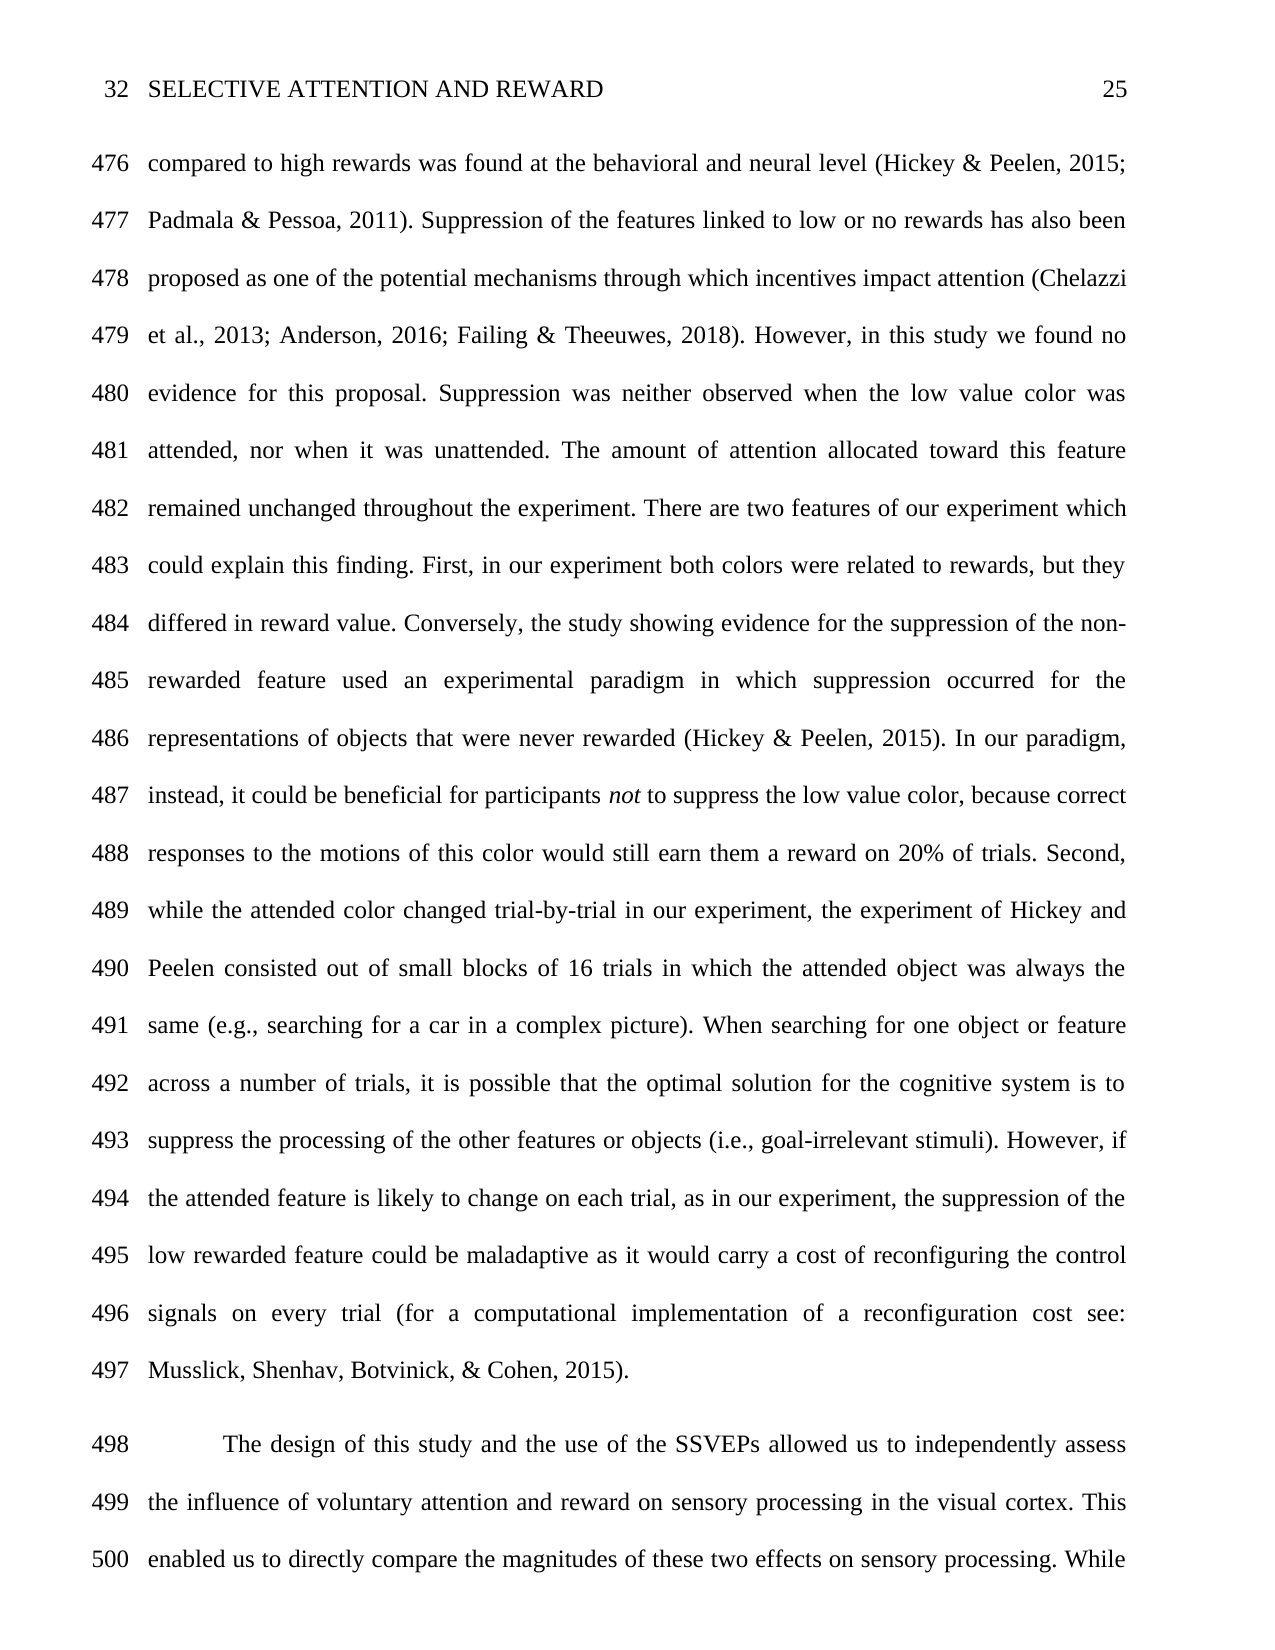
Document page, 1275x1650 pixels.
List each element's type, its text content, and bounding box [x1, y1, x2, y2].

text compared to high rewards was found at the behavioral and neural level (Hickey & Peelen, 2015; Padmala & Pessoa, 2011). Suppression of the features linked to low or no rewards has also been proposed as one of the potential mechanisms through which incentives impact attention (Chelazzi et al., 2013; Anderson, 2016; Failing & Theeuwes, 2018). However, in this study we found no evidence for this proposal. Suppression was neither observed when the low value color was attended, nor when it was unattended. The amount of attention allocated toward this feature remained unchanged throughout the experiment. There are two features of our experiment which could explain this finding. First, in our experiment both colors were related to rewards, but they differed in reward value. Conversely, the study showing evidence for the suppression of the non-rewarded feature used an experimental paradigm in which suppression occurred for the representations of objects that were never rewarded (Hickey & Peelen, 2015). In our paradigm, instead, it could be beneficial for participants not to suppress the low value color, because correct responses to the motions of this color would still earn them a reward on 20% of trials. Second, while the attended color changed trial-by-trial in our experiment, the experiment of Hickey and Peelen consisted out of small blocks of 16 trials in which the attended object was always the same (e.g., searching for a car in a complex picture). When searching for one object or feature across a number of trials, it is possible that the optimal solution for the cognitive system is to suppress the processing of the other features or objects (i.e., goal-irrelevant stimuli). However, if the attended feature is likely to change on each trial, as in our experiment, the suppression of the low rewarded feature could be maladaptive as it would carry a cost of reconfiguring the control signals on every trial (for a computational implementation of a reconfiguration cost see: Musslick, Shenhav, Botvinick, & Cohen, 2015). [148, 148, 1127, 1384]
text The design of this study and the use of the SSVEPs allowed us to independently assess the influence of voluntary attention and reward on sensory processing in the visual cortex. This enabled us to directly compare the magnitudes of these two effects on sensory processing. While [148, 1429, 1127, 1573]
